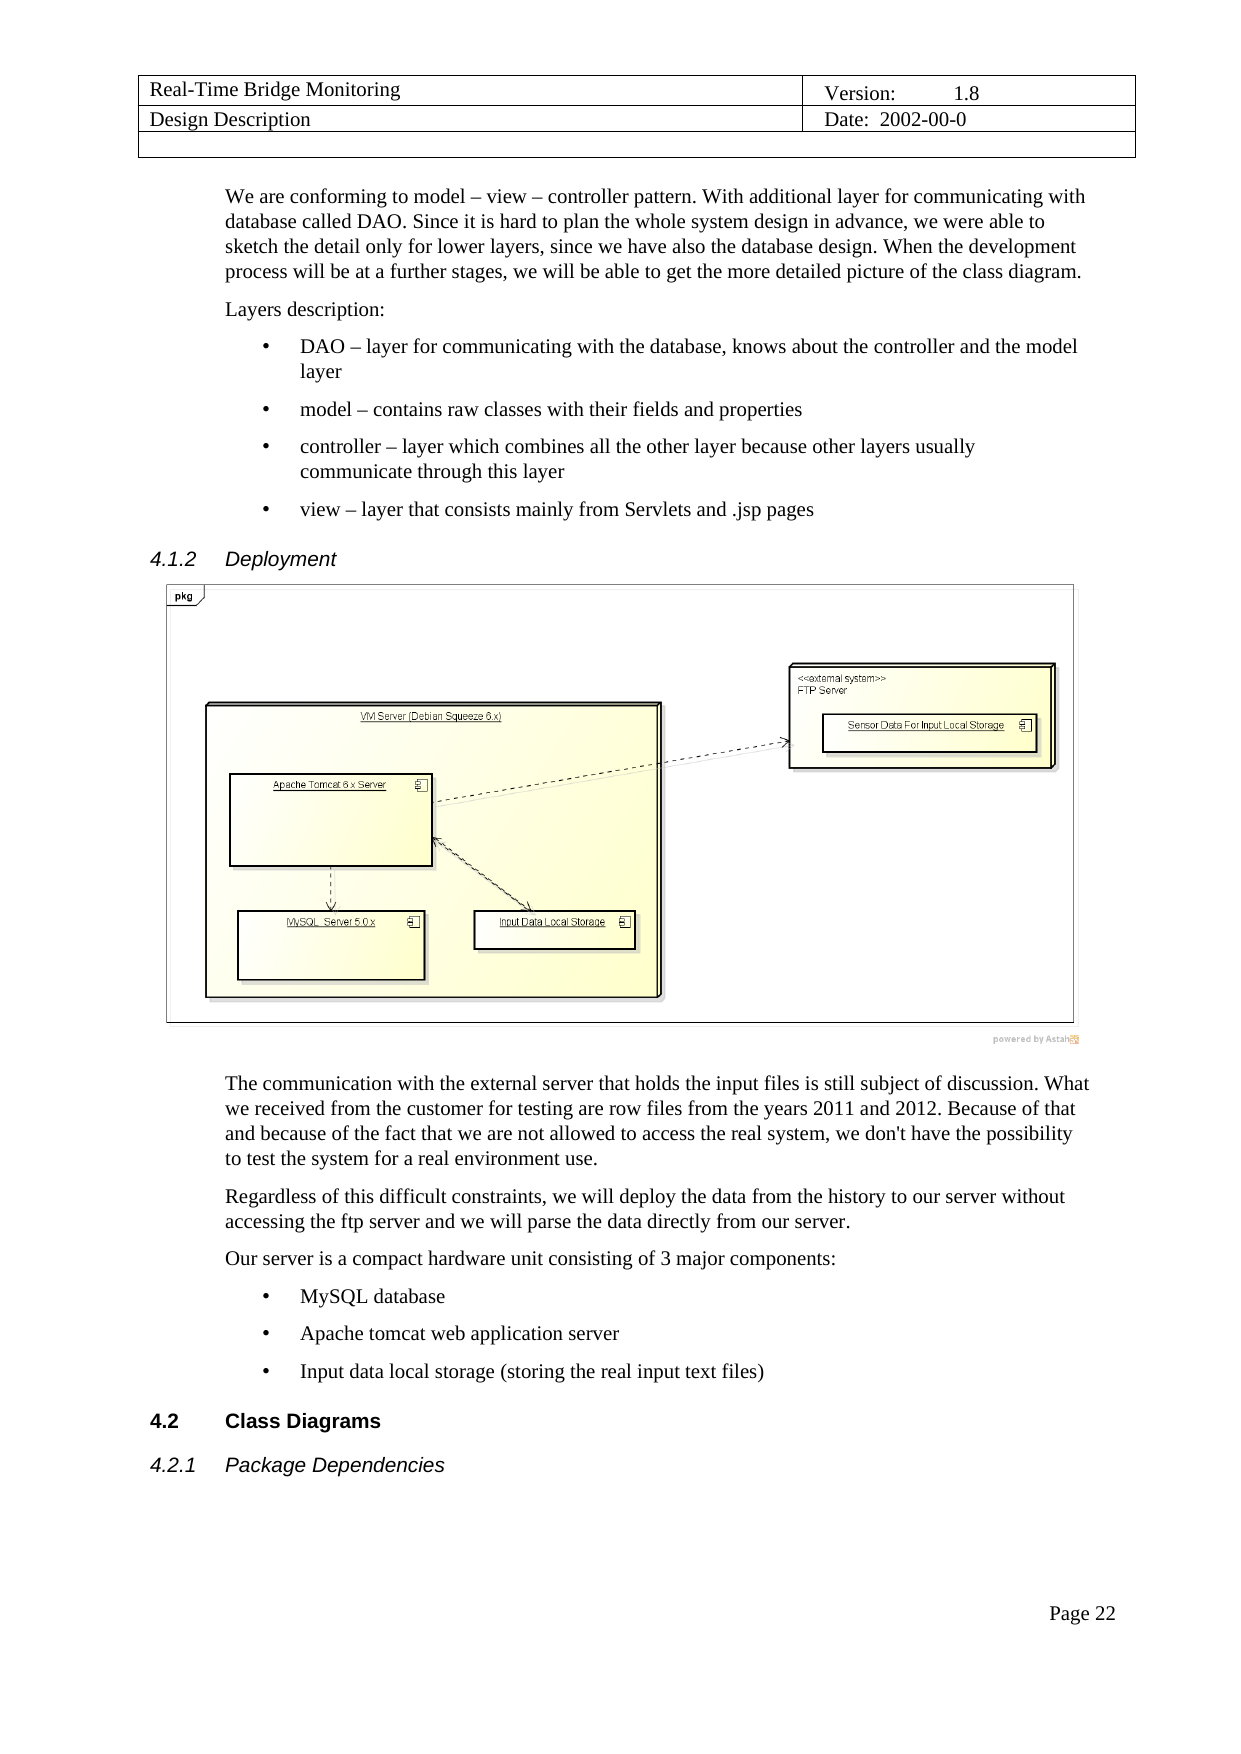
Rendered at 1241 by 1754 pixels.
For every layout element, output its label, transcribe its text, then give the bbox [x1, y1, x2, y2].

text Layers description: [225, 296, 1090, 321]
subtitle Package Dependencies [150, 1451, 1090, 1476]
text We are conforming to model – view – controller pattern. With additional layer for communicating with database called DAO. Since it is hard to plan the whole system design in advance, we were able to sketch the detail only for lower layers, since we have also the database design. When the development process will be at a further stages, we will be able to get the more detailed picture of the class diagram. [225, 183, 1090, 283]
list view – layer that consists mainly from Servlets and .jsp pages [262, 496, 1090, 521]
list model – contains raw classes with their fields and properties [262, 396, 1090, 421]
text Our server is a compact hardware unit consisting of 3 major components: [225, 1245, 1090, 1270]
text Regardless of this difficult constraints, we will deploy the data from the history to our server without accessing the ftp server and we will parse the data directly from our server. [225, 1183, 1090, 1233]
text The communication with the external server that holds the input files is still subject of discussion. What we received from the customer for testing are row files from the years 2011 and 2012. Because of that and because of the fact that we are not allowed to access the real system, we don't have the possibility to test the system for a real environment use. [225, 1070, 1090, 1170]
list controller – layer which combines all the other layer because other layers usually communicate through this layer [262, 433, 1090, 483]
list MySQL database [262, 1283, 1090, 1308]
list Apache tomcat web application server [262, 1320, 1090, 1345]
picture [158, 577, 1082, 1047]
subtitle Class Diagrams [150, 1408, 1090, 1433]
list DAO – layer for communicating with the database, knows about the controller and the model layer [262, 333, 1090, 383]
subtitle Deployment [150, 546, 1090, 571]
list Input data local storage (storing the real input text files) [262, 1358, 1090, 1383]
